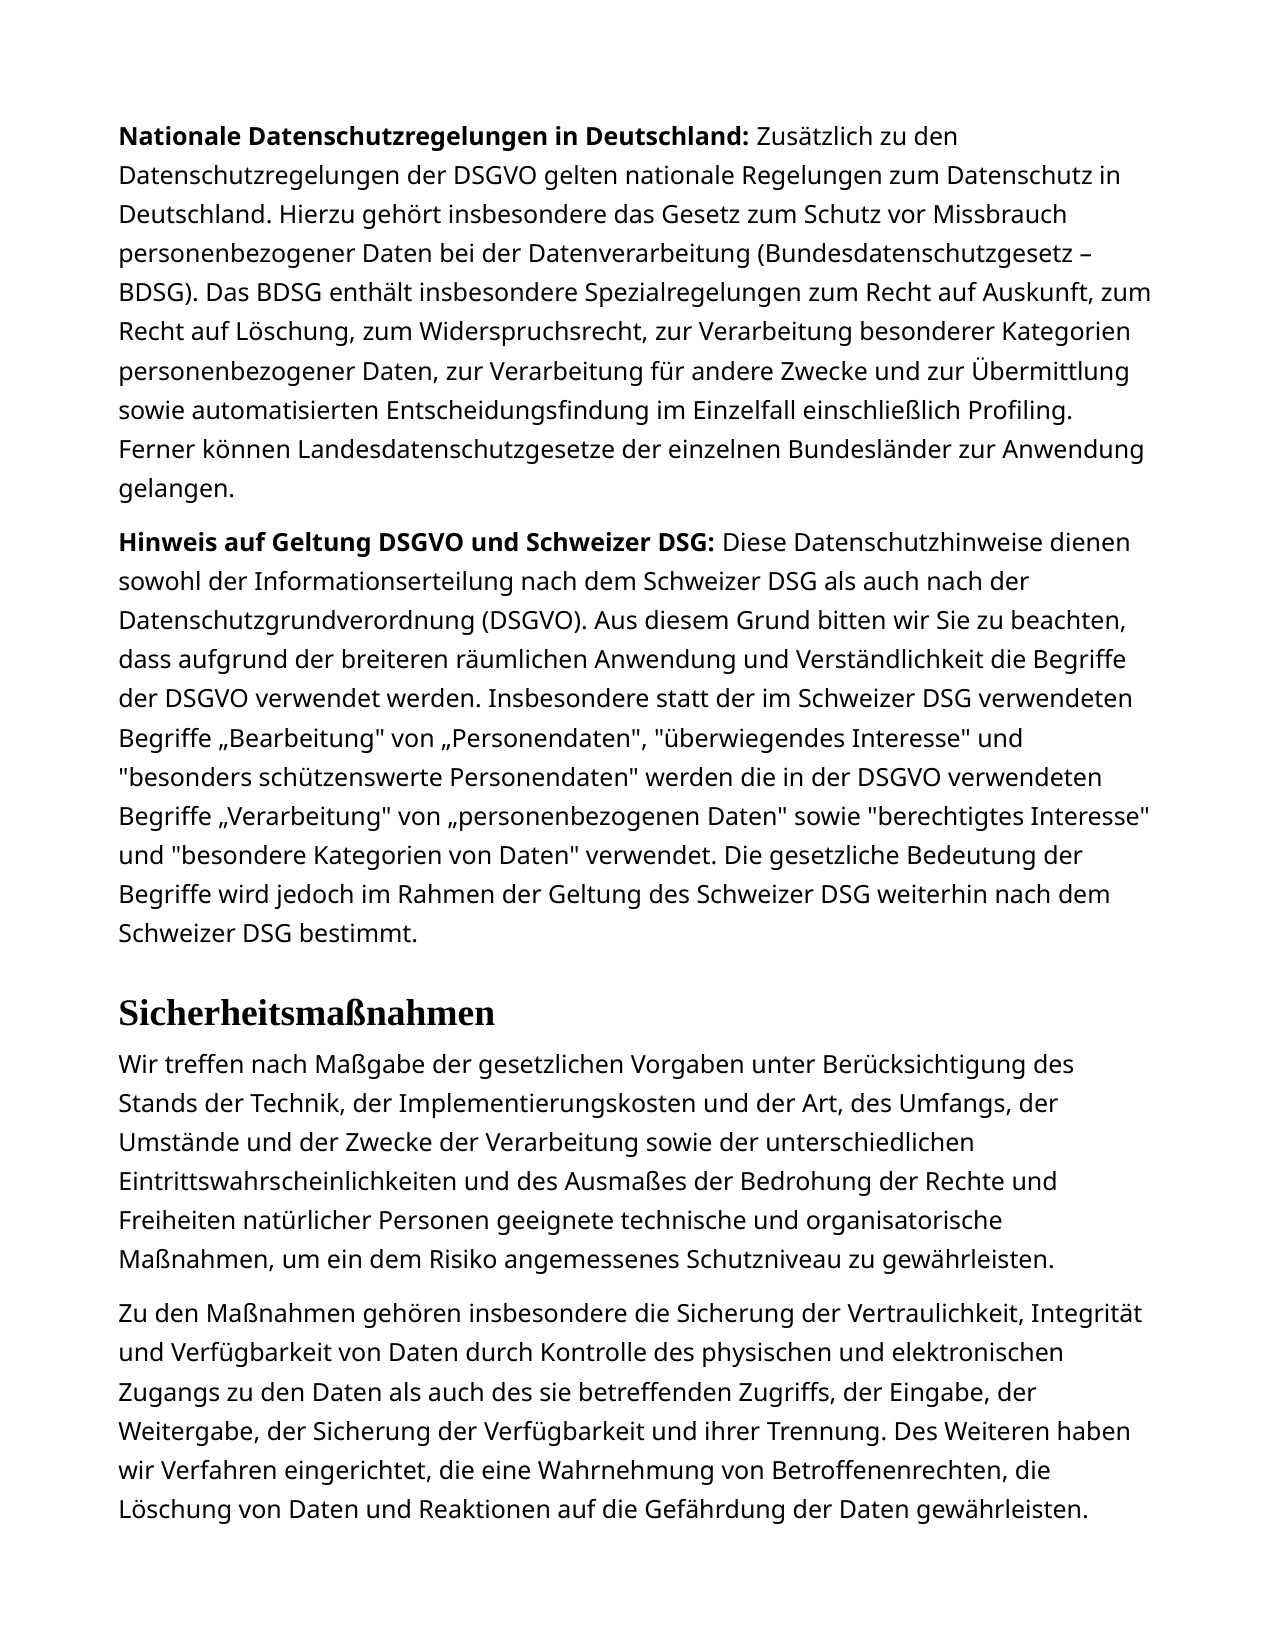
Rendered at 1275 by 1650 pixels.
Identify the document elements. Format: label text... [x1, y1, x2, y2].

subtitle Sicherheitsmaßnahmen [118, 991, 1157, 1034]
text Nationale Datenschutzregelungen in Deutschland: Zusätzlich zu den Datenschutzregelungen der DSGVO gelten nationale Regelungen zum Datenschutz in Deutschland. Hierzu gehört insbesondere das Gesetz zum Schutz vor Missbrauch personenbezogener Daten bei der Datenverarbeitung (Bundesdatenschutzgesetz – BDSG). Das BDSG enthält insbesondere Spezialregelungen zum Recht auf Auskunft, zum Recht auf Löschung, zum Widerspruchsrecht, zur Verarbeitung besonderer Kategorien personenbezogener Daten, zur Verarbeitung für andere Zwecke und zur Übermittlung sowie automatisierten Entscheidungsfindung im Einzelfall einschließlich Profiling. Ferner können Landesdatenschutzgesetze der einzelnen Bundesländer zur Anwendung gelangen. [118, 118, 1157, 505]
text Wir treffen nach Maßgabe der gesetzlichen Vorgaben unter Berücksichtigung des Stands der Technik, der Implementierungskosten und der Art, des Umfangs, der Umstände und der Zwecke der Verarbeitung sowie der unterschiedlichen Eintrittswahrscheinlichkeiten und des Ausmaßes der Bedrohung der Rechte und Freiheiten natürlicher Personen geeignete technische und organisatorische Maßnahmen, um ein dem Risiko angemessenes Schutzniveau zu gewährleisten. [118, 1046, 1157, 1276]
text Zu den Maßnahmen gehören insbesondere die Sicherung der Vertraulichkeit, Integrität und Verfügbarkeit von Daten durch Kontrolle des physischen und elektronischen Zugangs zu den Daten als auch des sie betreffenden Zugriffs, der Eingabe, der Weitergabe, der Sicherung der Verfügbarkeit und ihrer Trennung. Des Weiteren haben wir Verfahren eingerichtet, die eine Wahrnehmung von Betroffenenrechten, die Löschung von Daten und Reaktionen auf die Gefährdung der Daten gewährleisten. [118, 1296, 1157, 1526]
text Hinweis auf Geltung DSGVO und Schweizer DSG: Diese Datenschutzhinweise dienen sowohl der Informationserteilung nach dem Schweizer DSG als auch nach der Datenschutzgrundverordnung (DSGVO). Aus diesem Grund bitten wir Sie zu beachten, dass aufgrund der breiteren räumlichen Anwendung und Verständlichkeit die Begriffe der DSGVO verwendet werden. Insbesondere statt der im Schweizer DSG verwendeten Begriffe „Bearbeitung" von „Personendaten", "überwiegendes Interesse" und "besonders schützenswerte Personendaten" werden die in der DSGVO verwendeten Begriffe „Verarbeitung" von „personenbezogenen Daten" sowie "berechtigtes Interesse" und "besondere Kategorien von Daten" verwendet. Die gesetzliche Bedeutung der Begriffe wird jedoch im Rahmen der Geltung des Schweizer DSG weiterhin nach dem Schweizer DSG bestimmt. [118, 524, 1157, 950]
